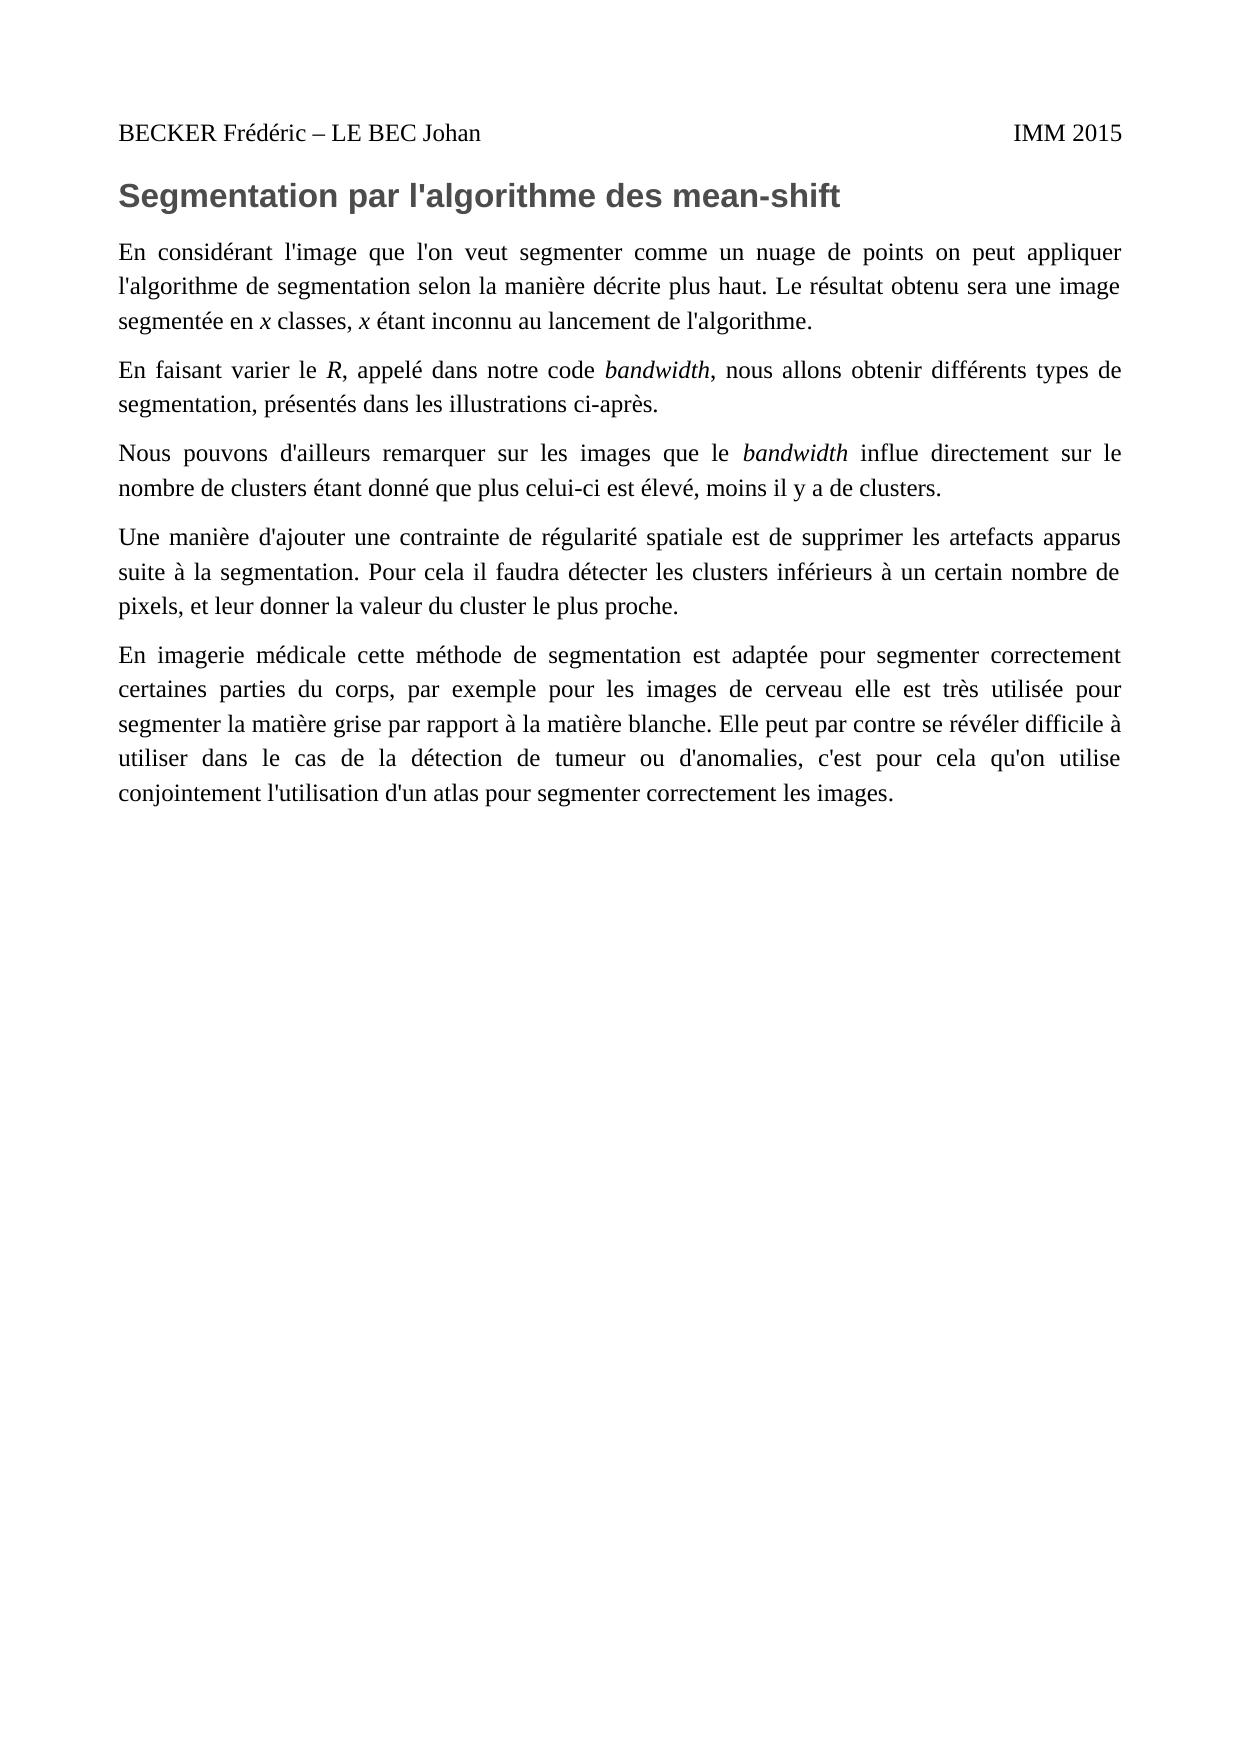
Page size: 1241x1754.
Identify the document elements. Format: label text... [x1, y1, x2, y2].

text En imagerie médicale cette méthode de segmentation est adaptée pour segmenter correctement certaines parties du corps, par exemple pour les images de cerveau elle est très utilisée pour segmenter la matière grise par rapport à la matière blanche. Elle peut par contre se révéler difficile à utiliser dans le cas de la détection de tumeur ou d'anomalies, c'est pour cela qu'on utilise conjointement l'utilisation d'un atlas pour segmenter correctement les images. [118, 640, 1122, 807]
text Nous pouvons d'ailleurs remarquer sur les images que le bandwidth influe directement sur le nombre de clusters étant donné que plus celui-ci est élevé, moins il y a de clusters. [118, 438, 1122, 502]
text Une manière d'ajouter une contrainte de régularité spatiale est de supprimer les artefacts apparus suite à la segmentation. Pour cela il faudra détecter les clusters inférieurs à un certain nombre de pixels, et leur donner la valeur du cluster le plus proche. [118, 522, 1122, 620]
text En considérant l'image que l'on veut segmenter comme un nuage de points on peut appliquer l'algorithme de segmentation selon la manière décrite plus haut. Le résultat obtenu sera une image segmentée en x classes, x étant inconnu au lancement de l'algorithme. [118, 237, 1122, 335]
text En faisant varier le R, appelé dans notre code bandwidth, nous allons obtenir différents types de segmentation, présentés dans les illustrations ci-après. [118, 355, 1122, 418]
text Segmentation par l'algorithme des mean-shift [118, 176, 1122, 215]
